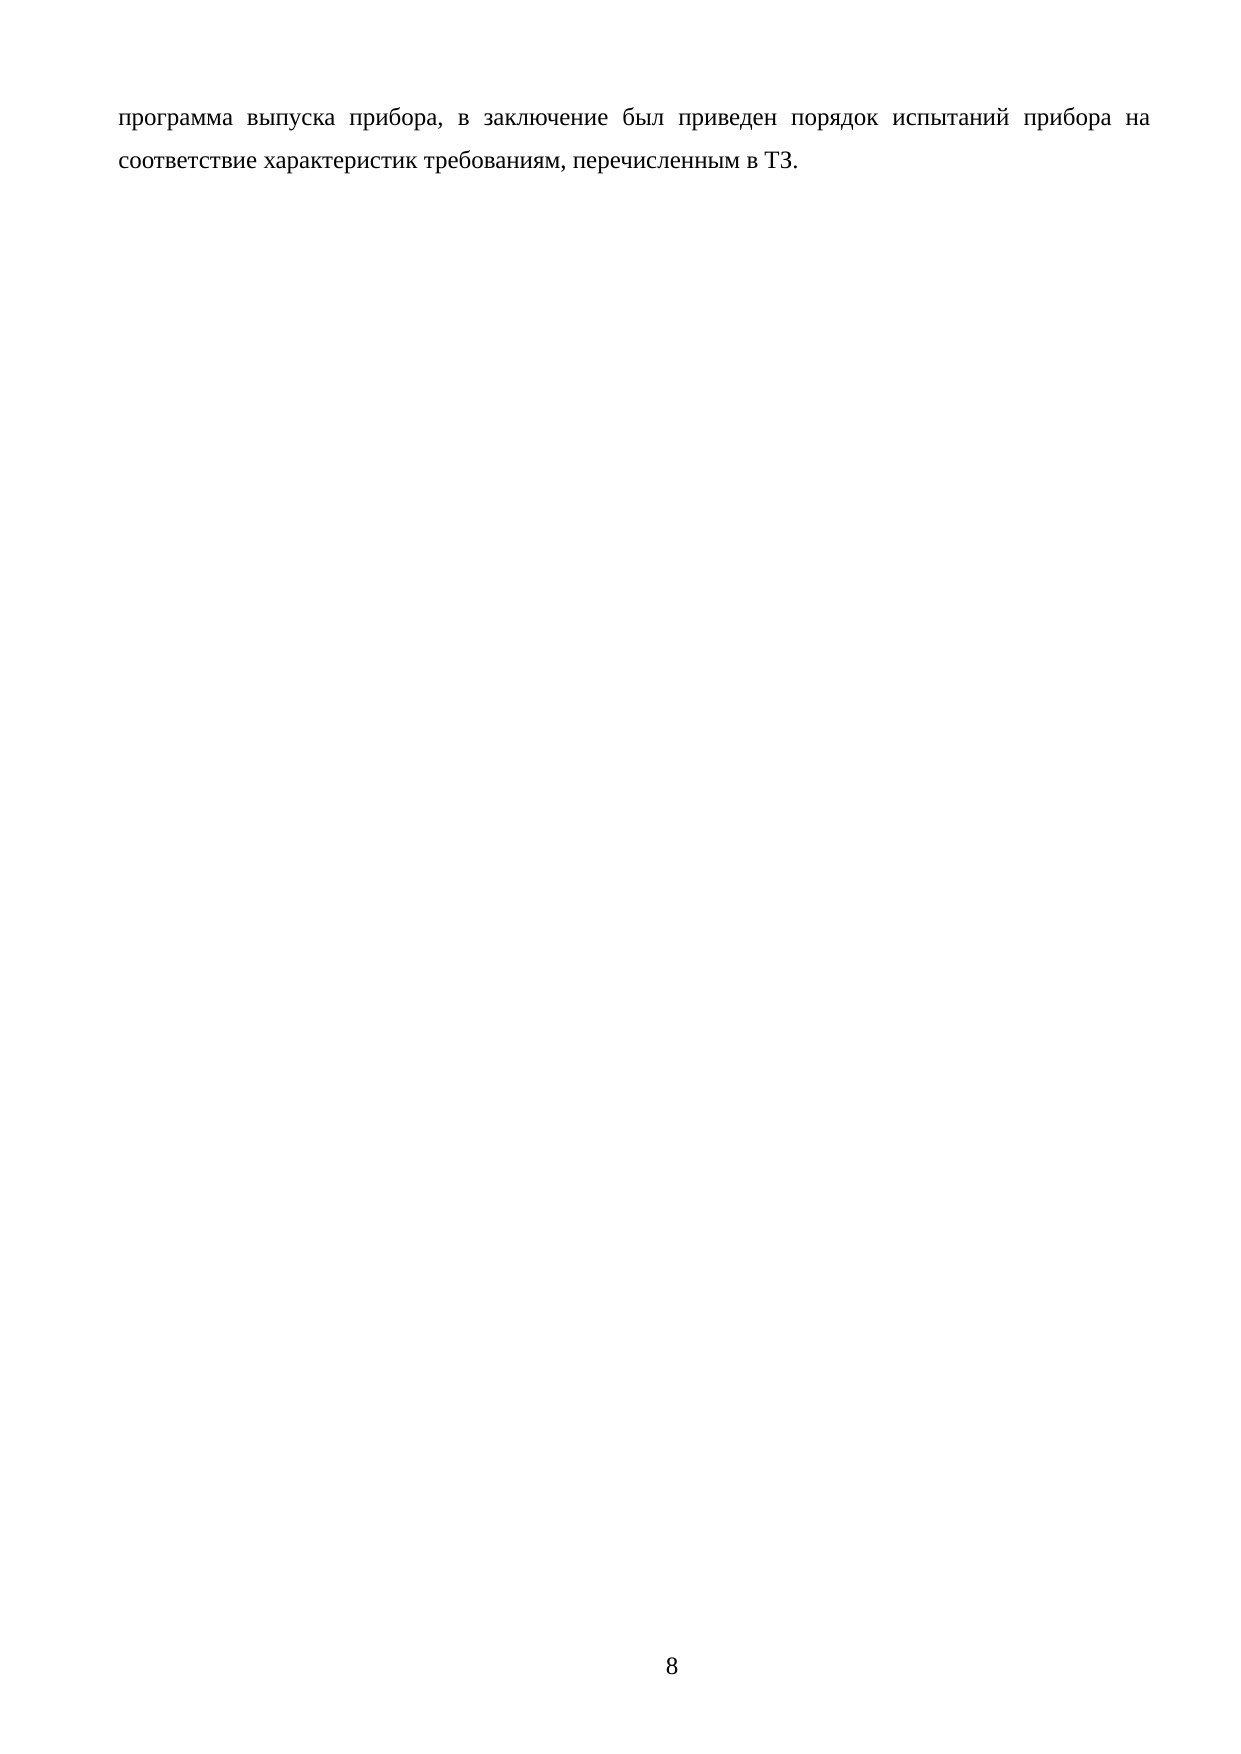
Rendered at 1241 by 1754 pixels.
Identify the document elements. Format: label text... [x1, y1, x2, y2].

text программа выпуска прибора, в заключение был приведен порядок испытаний прибора на соответствие характеристик требованиям, перечисленным в ТЗ. [118, 102, 1152, 174]
